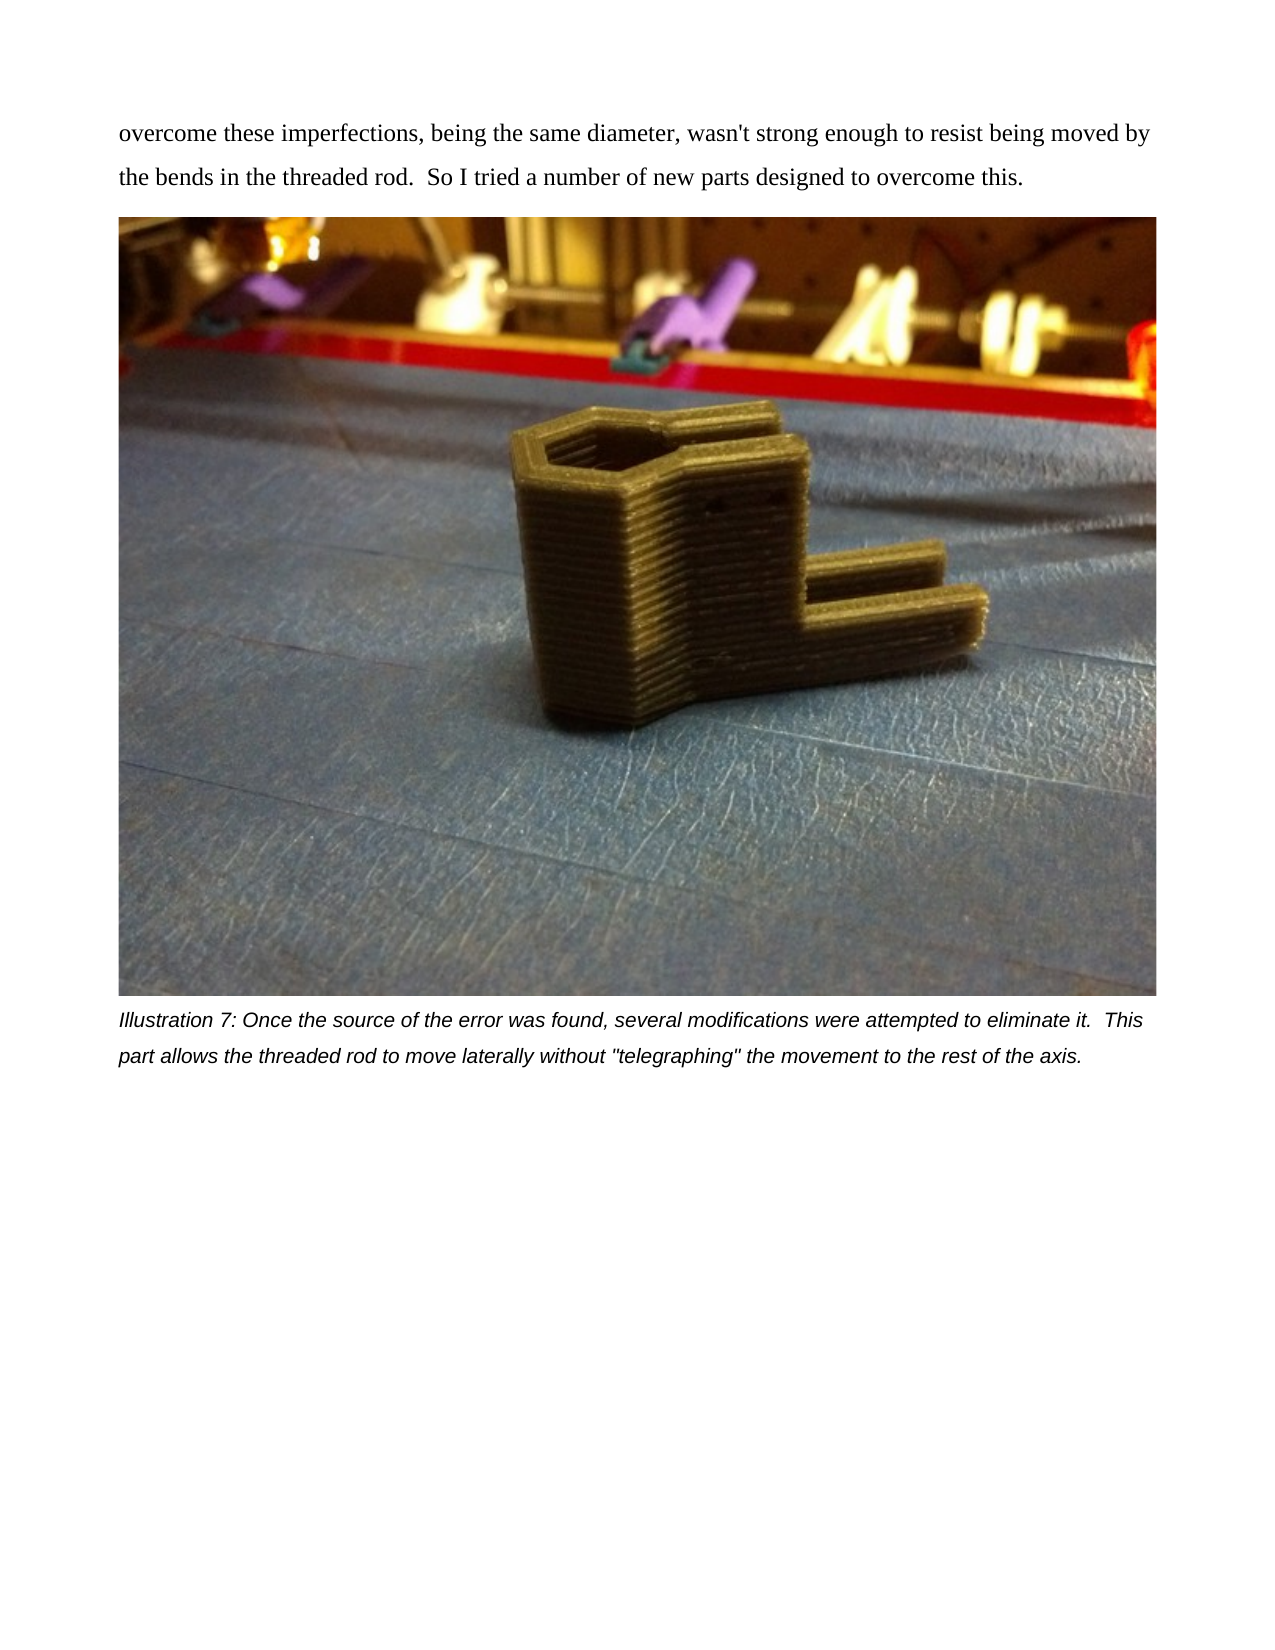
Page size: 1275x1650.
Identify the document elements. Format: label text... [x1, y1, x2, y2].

text Illustration 7: Once the source of the error was found, several modifications were attempted to eliminate it. This part allows the threaded rod to move laterally without "telegraphing" the movement to the rest of the axis. [118, 996, 1156, 1068]
picture [118, 217, 1157, 996]
text overcome these imperfections, being the same diameter, wasn't strong enough to resist being moved by the bends in the threaded rod. So I tried a number of new parts designed to overcome this. [118, 118, 1156, 190]
